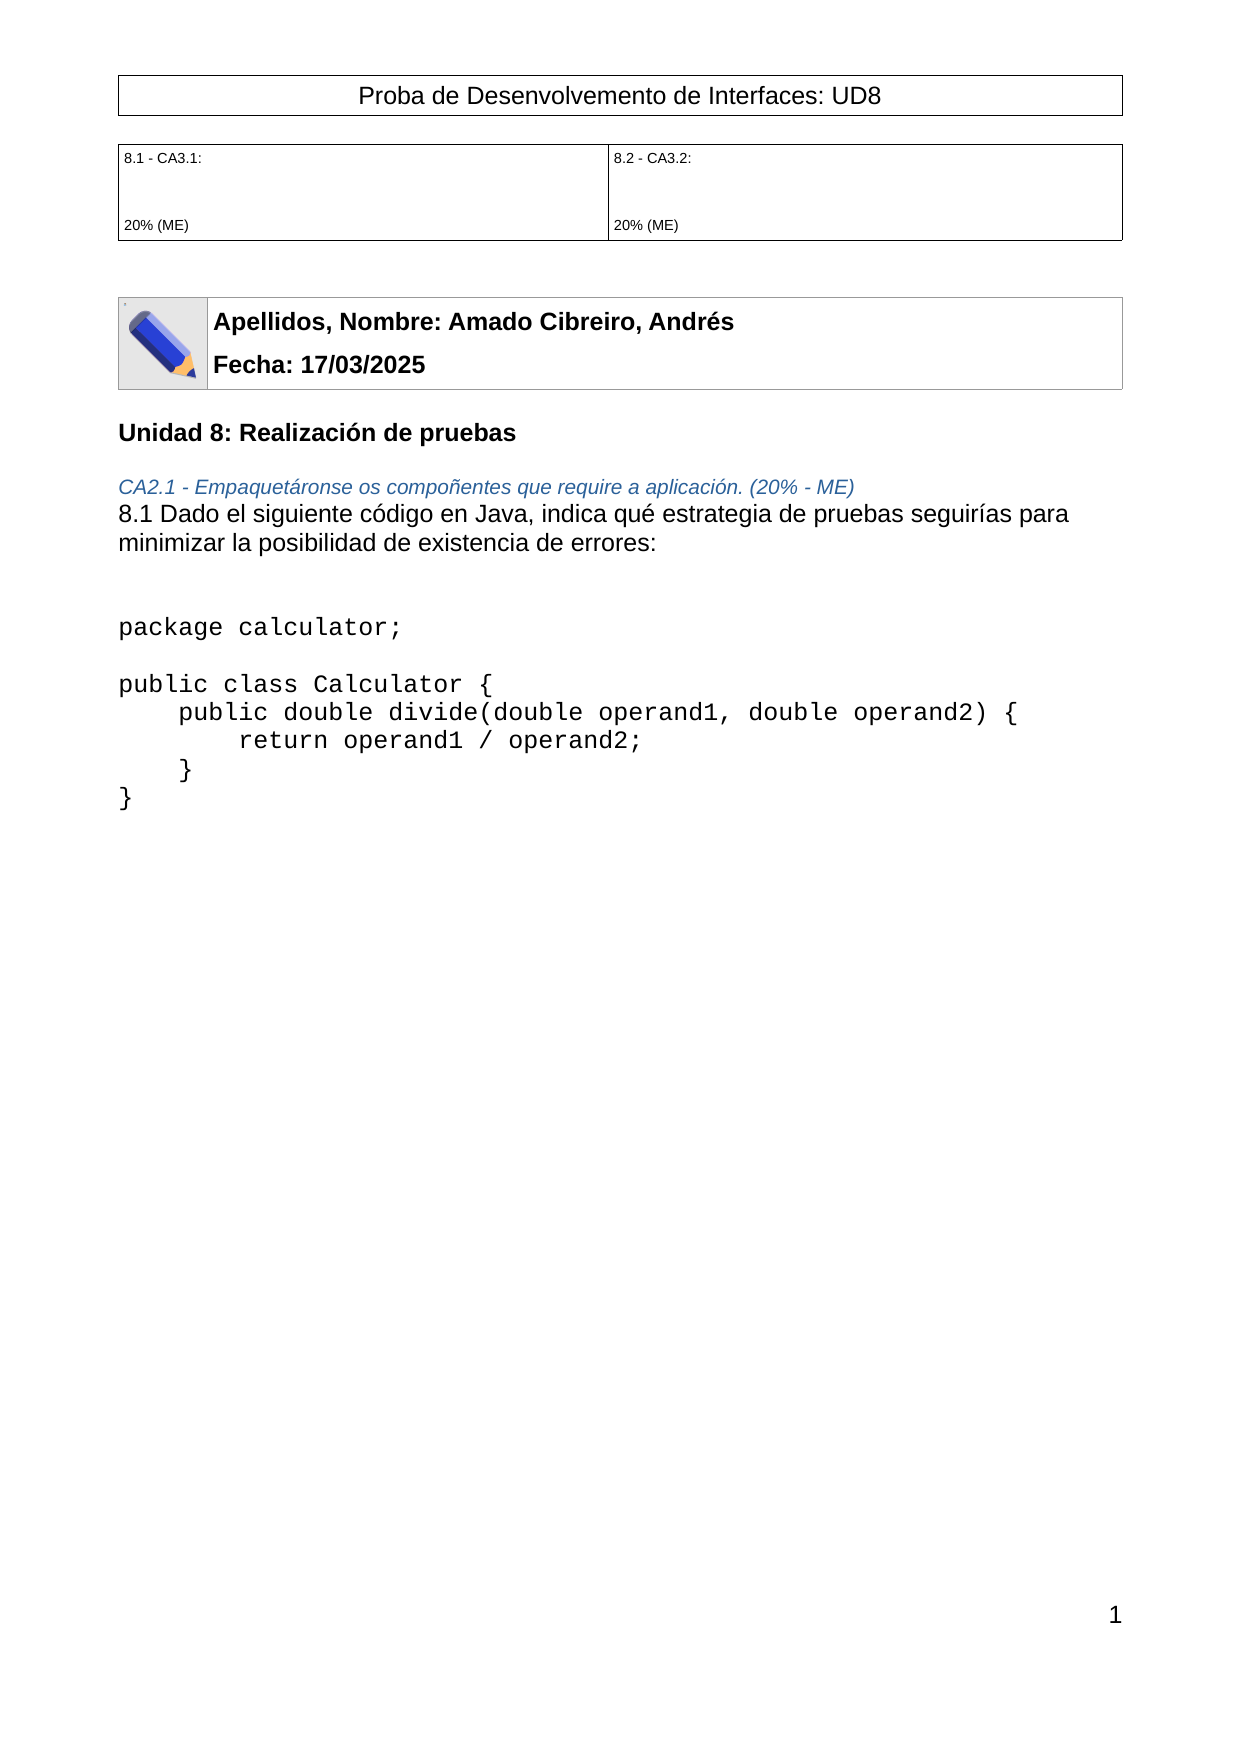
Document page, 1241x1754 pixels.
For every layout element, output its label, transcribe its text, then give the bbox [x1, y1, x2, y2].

text package calculator; [118, 614, 1122, 642]
text public class Calculator { [118, 671, 1122, 699]
text } [118, 756, 1122, 784]
text Unidad 8: Realización de pruebas [118, 418, 1122, 446]
text CA2.1 - Empaquetáronse os compoñentes que require a aplicación. (20% - ME) [118, 475, 1122, 499]
table_header 8.2 - CA3.2: 20% (ME) [609, 145, 1122, 239]
text } [118, 784, 1122, 813]
text 8.1 Dado el siguiente código en Java, indica qué estrategia de pruebas seguirías para minimizar la posibilidad de existencia de errores: [118, 499, 1122, 557]
text public double divide(double operand1, double operand2) { [118, 699, 1122, 728]
table_header 8.1 - CA3.1: 20% (ME) [119, 145, 608, 239]
table_header [119, 298, 207, 389]
text return operand1 / operand2; [118, 728, 1122, 756]
table_header Apellidos, Nombre: Amado Cibreiro, Andrés Fecha: 17/03/2025 [208, 298, 1122, 389]
